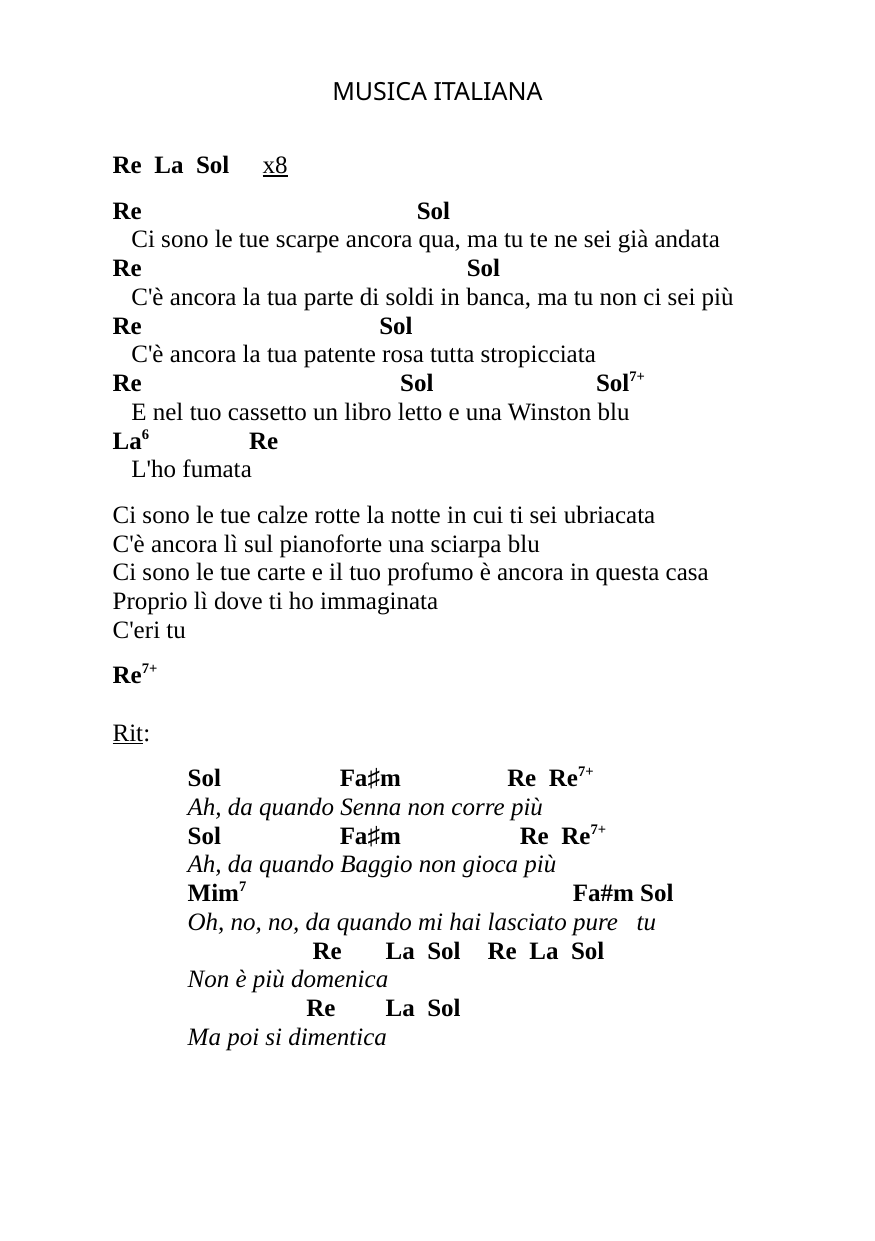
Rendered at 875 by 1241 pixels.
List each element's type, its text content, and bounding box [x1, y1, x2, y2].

text Re Sol Ci sono le tue scarpe ancora qua, ma tu te ne sei già andata Re Sol C'è ancora la tua parte di soldi in banca, ma tu non ci sei più Re Sol C'è ancora la tua patente rosa tutta stropicciata Re Sol Sol7+ E nel tuo cassetto un libro letto e una Winston blu La6 Re L'ho fumata [112, 196, 762, 483]
text Ci sono le tue calze rotte la notte in cui ti sei ubriacata C'è ancora lì sul pianoforte una sciarpa blu Ci sono le tue carte e il tuo profumo è ancora in questa casa Proprio lì dove ti ho immaginata C'eri tu [112, 500, 762, 644]
text Re7+ Rit: [112, 660, 762, 747]
text Sol Fa♯m Re Re7+ Ah, da quando Senna non corre più Sol Fa♯m Re Re7+ Ah, da quando Baggio non gioca più Mim7 Fa#m Sol Oh, no, no, da quando mi hai lasciato pure tu Re La Sol Re La Sol Non è più domenica Re La Sol Ma poi si dimentica [112, 763, 762, 1051]
text Re La Sol x8 [112, 150, 762, 179]
